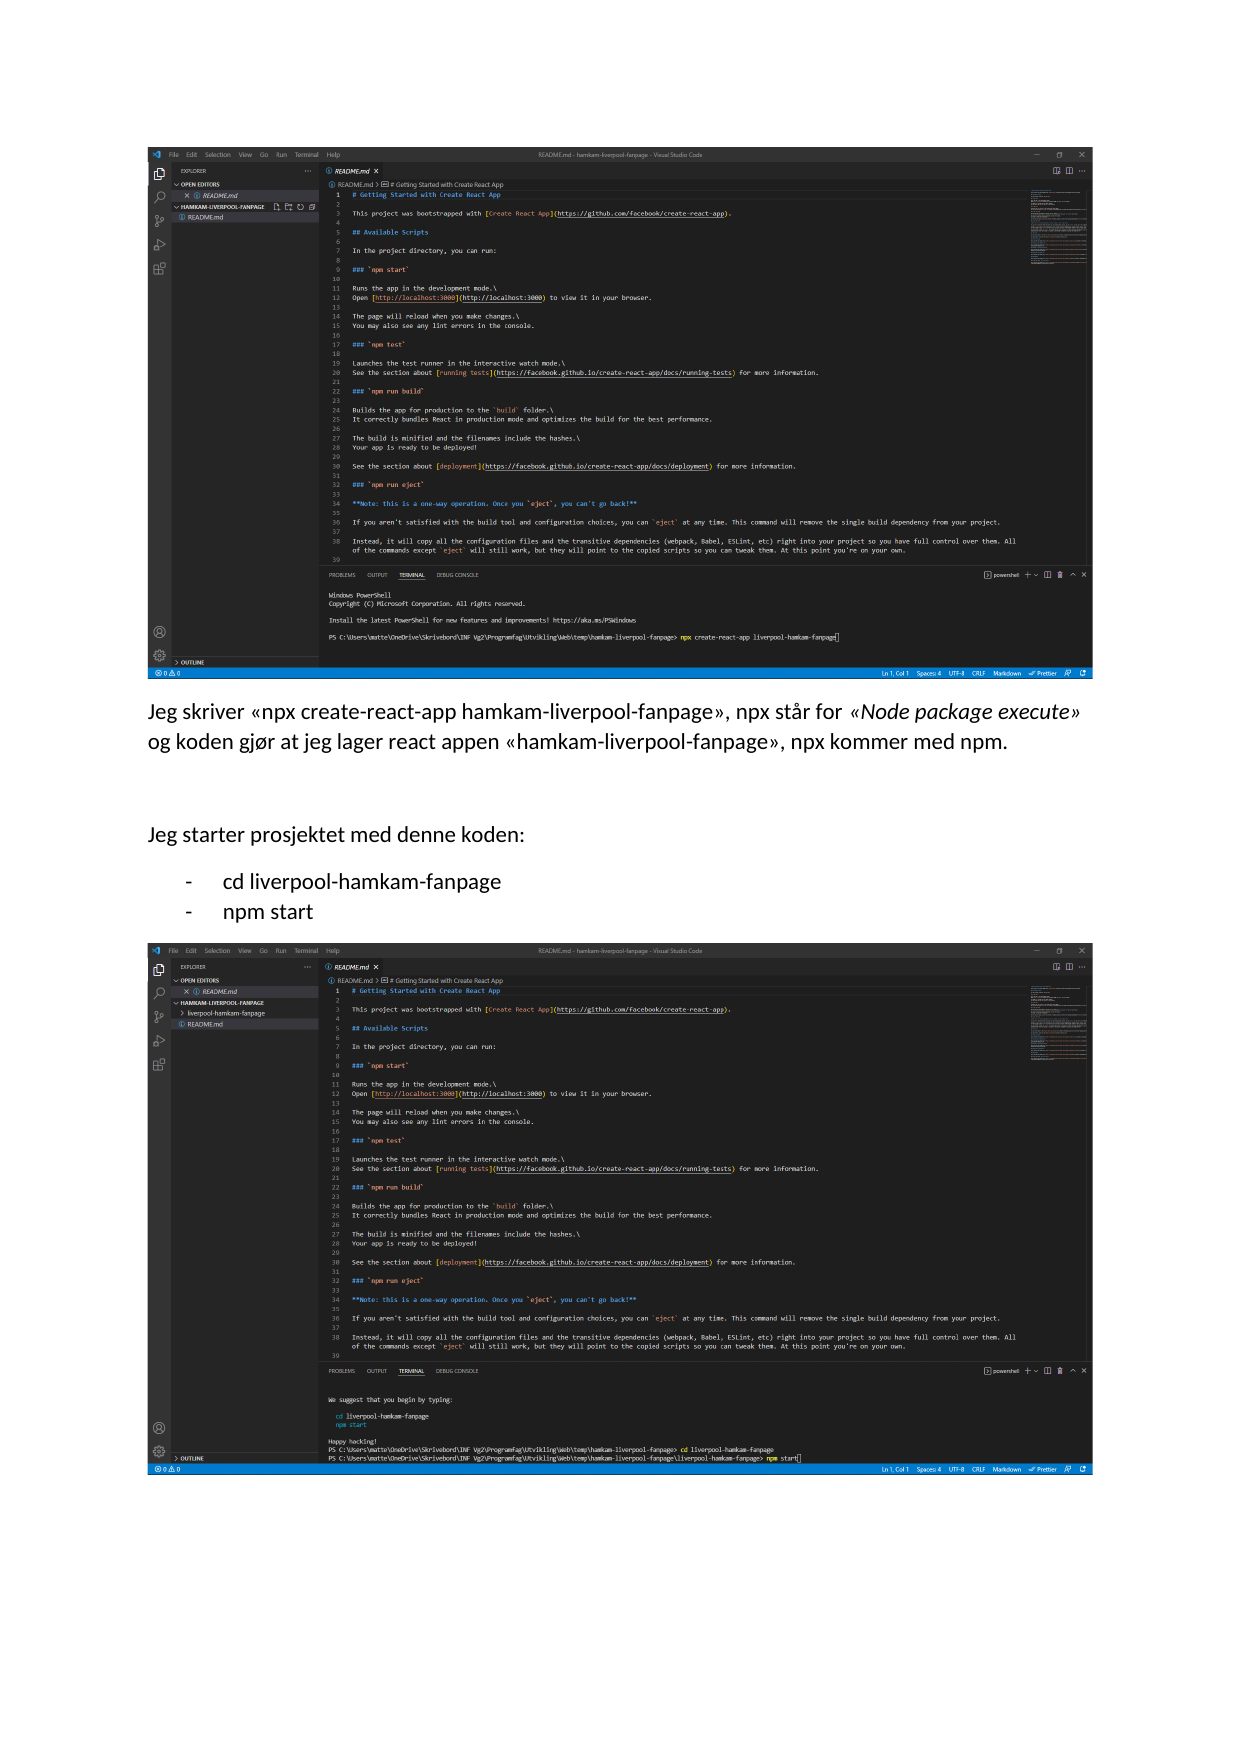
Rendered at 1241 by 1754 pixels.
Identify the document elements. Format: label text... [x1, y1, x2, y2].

text Jeg starter prosjektet med denne koden: [148, 820, 1093, 848]
list cd liverpool-hamkam-fanpage [185, 867, 1093, 895]
text Jeg skriver «npx create-react-app hamkam-liverpool-fanpage», npx står for «Node package execute» og koden gjør at jeg lager react appen «hamkam-liverpool-fanpage», npx kommer med npm. [148, 697, 1093, 755]
list npm start [185, 897, 1093, 925]
